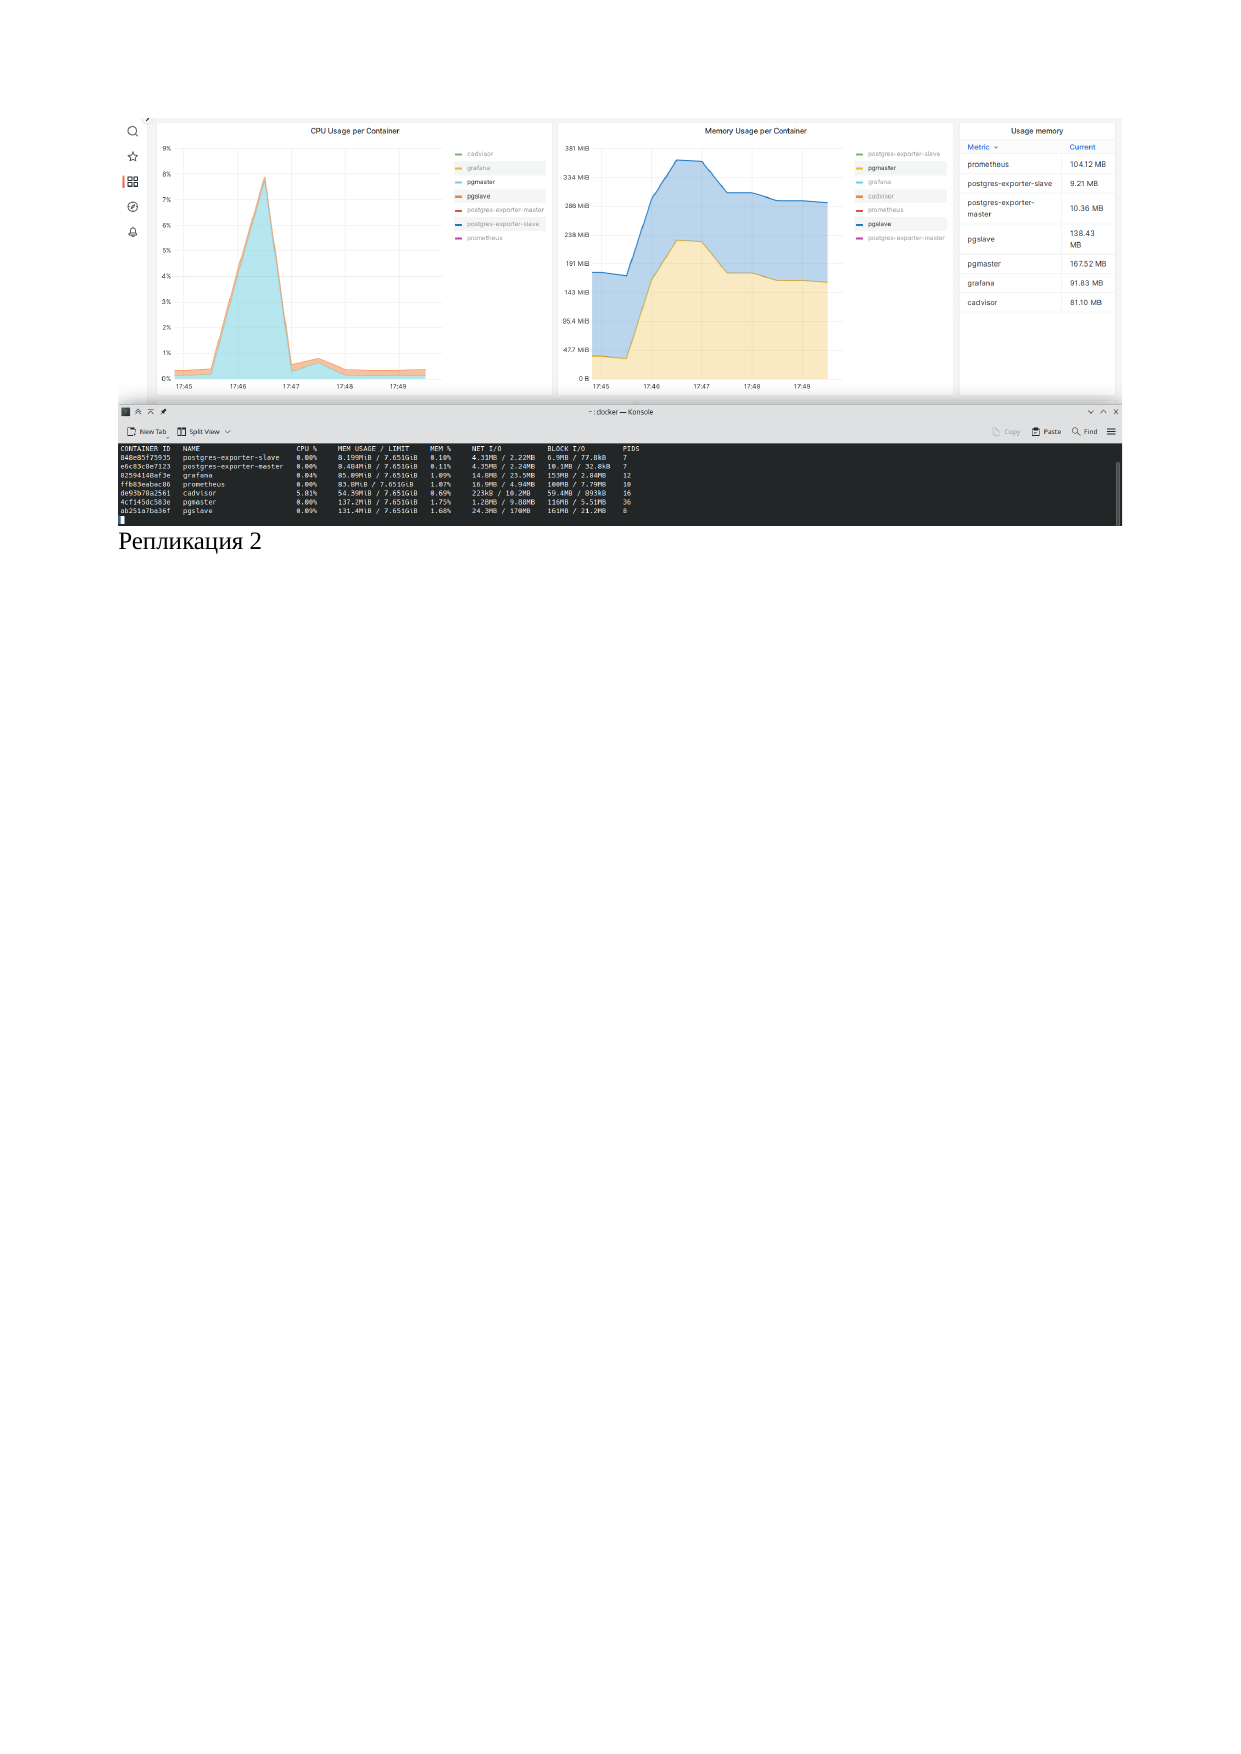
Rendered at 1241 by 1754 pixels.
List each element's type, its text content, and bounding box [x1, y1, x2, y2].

picture [118, 118, 1123, 526]
text Репликация 2 [118, 526, 1122, 555]
